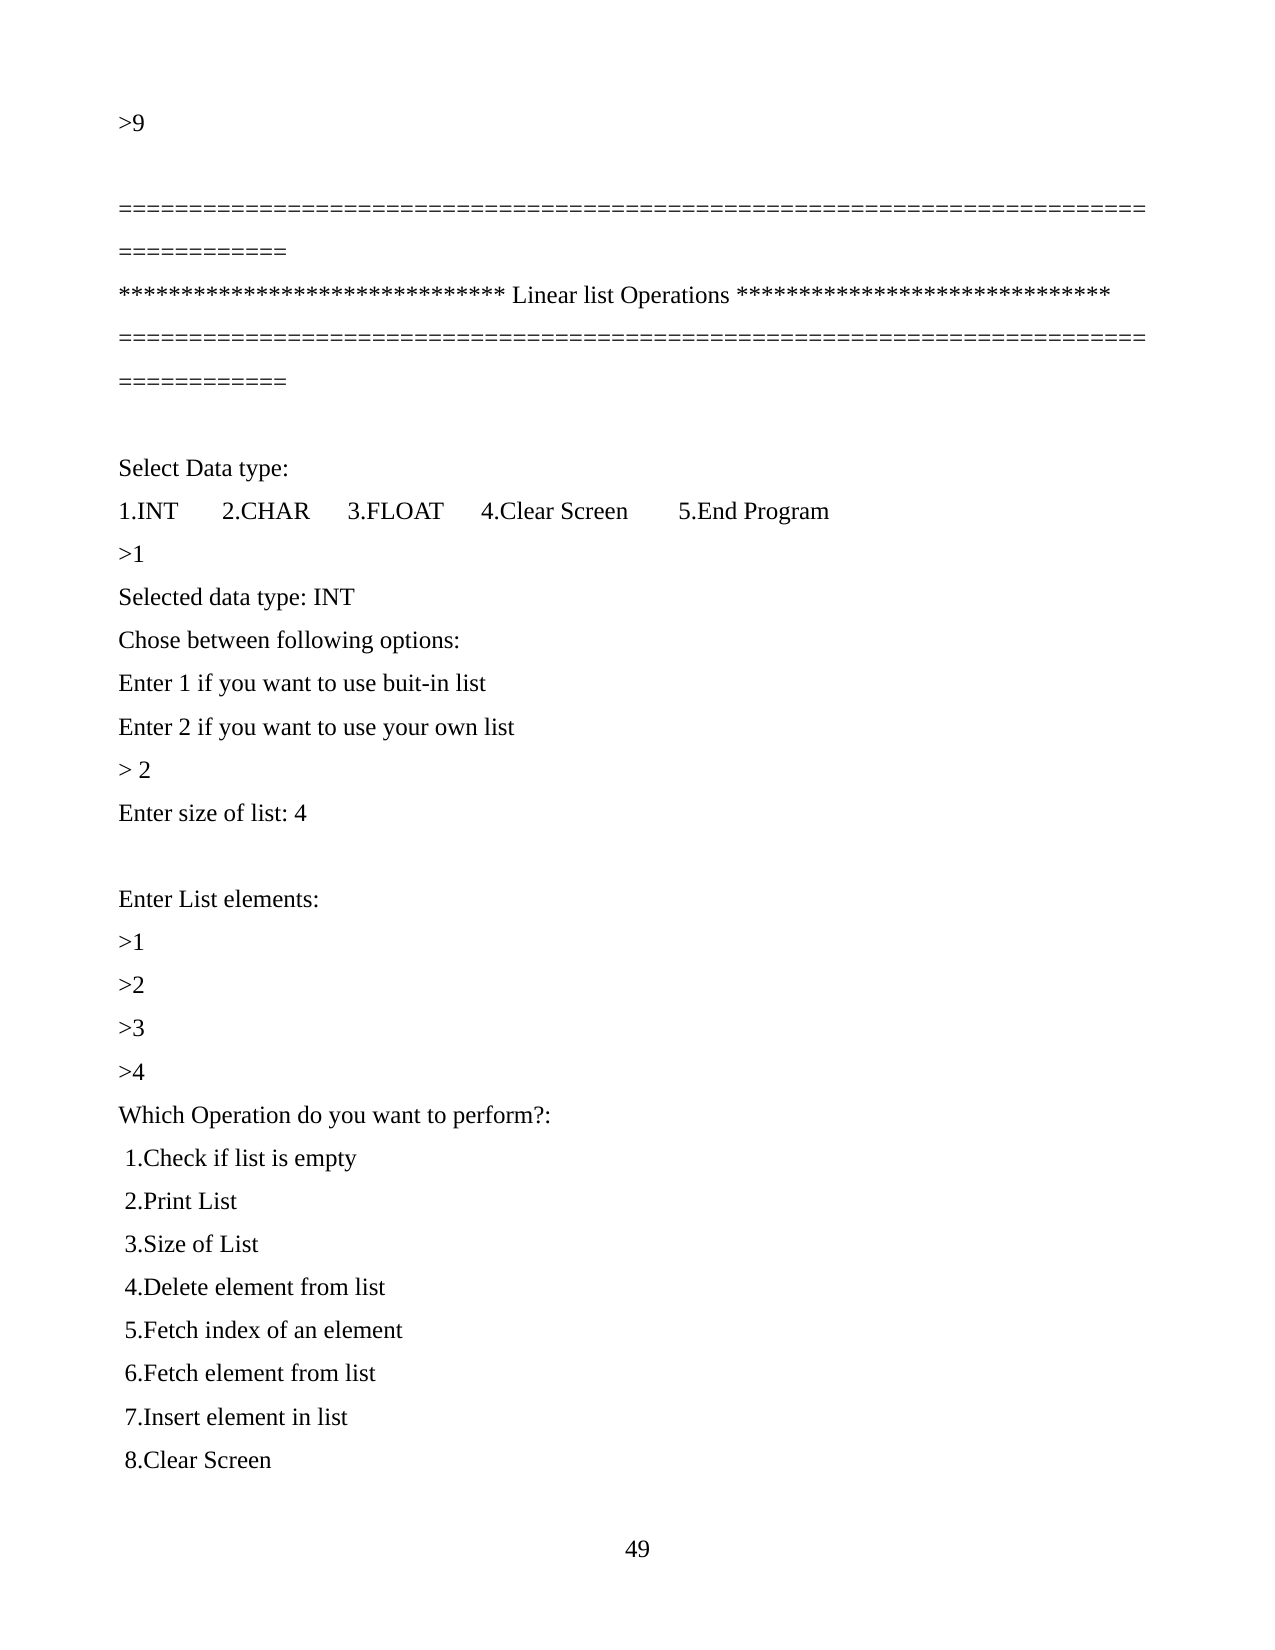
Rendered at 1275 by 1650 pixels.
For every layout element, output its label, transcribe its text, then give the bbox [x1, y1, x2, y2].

text > 2 [118, 755, 1157, 783]
text 4.Delete element from list [118, 1272, 1157, 1301]
text 3.Size of List [118, 1229, 1157, 1258]
text 5.Fetch index of an element [118, 1315, 1157, 1344]
text Enter List elements: [118, 884, 1157, 913]
text Selected data type: INT [118, 582, 1157, 611]
text Enter 2 if you want to use your own list [118, 712, 1157, 740]
text Select Data type: [118, 453, 1157, 482]
text 7.Insert element in list [118, 1402, 1157, 1430]
text 8.Clear Screen [118, 1445, 1157, 1473]
text Chose between following options: [118, 625, 1157, 654]
text >1 [118, 927, 1157, 956]
text >9 [118, 108, 1157, 137]
text >2 [118, 970, 1157, 999]
text >4 [118, 1057, 1157, 1085]
text Enter size of list: 4 [118, 798, 1157, 827]
text Which Operation do you want to perform?: [118, 1100, 1157, 1128]
text ===================================================================================== [118, 323, 1157, 395]
text >1 [118, 539, 1157, 568]
text Enter 1 if you want to use buit-in list [118, 668, 1157, 697]
text 2.Print List [118, 1186, 1157, 1215]
text 1.Check if list is empty [118, 1143, 1157, 1172]
text 6.Fetch element from list [118, 1358, 1157, 1387]
text >3 [118, 1013, 1157, 1042]
text ******************************* Linear list Operations ****************************** [118, 280, 1157, 309]
text 1.INT 2.CHAR 3.FLOAT 4.Clear Screen 5.End Program [118, 496, 1157, 525]
text ===================================================================================== [118, 194, 1157, 266]
